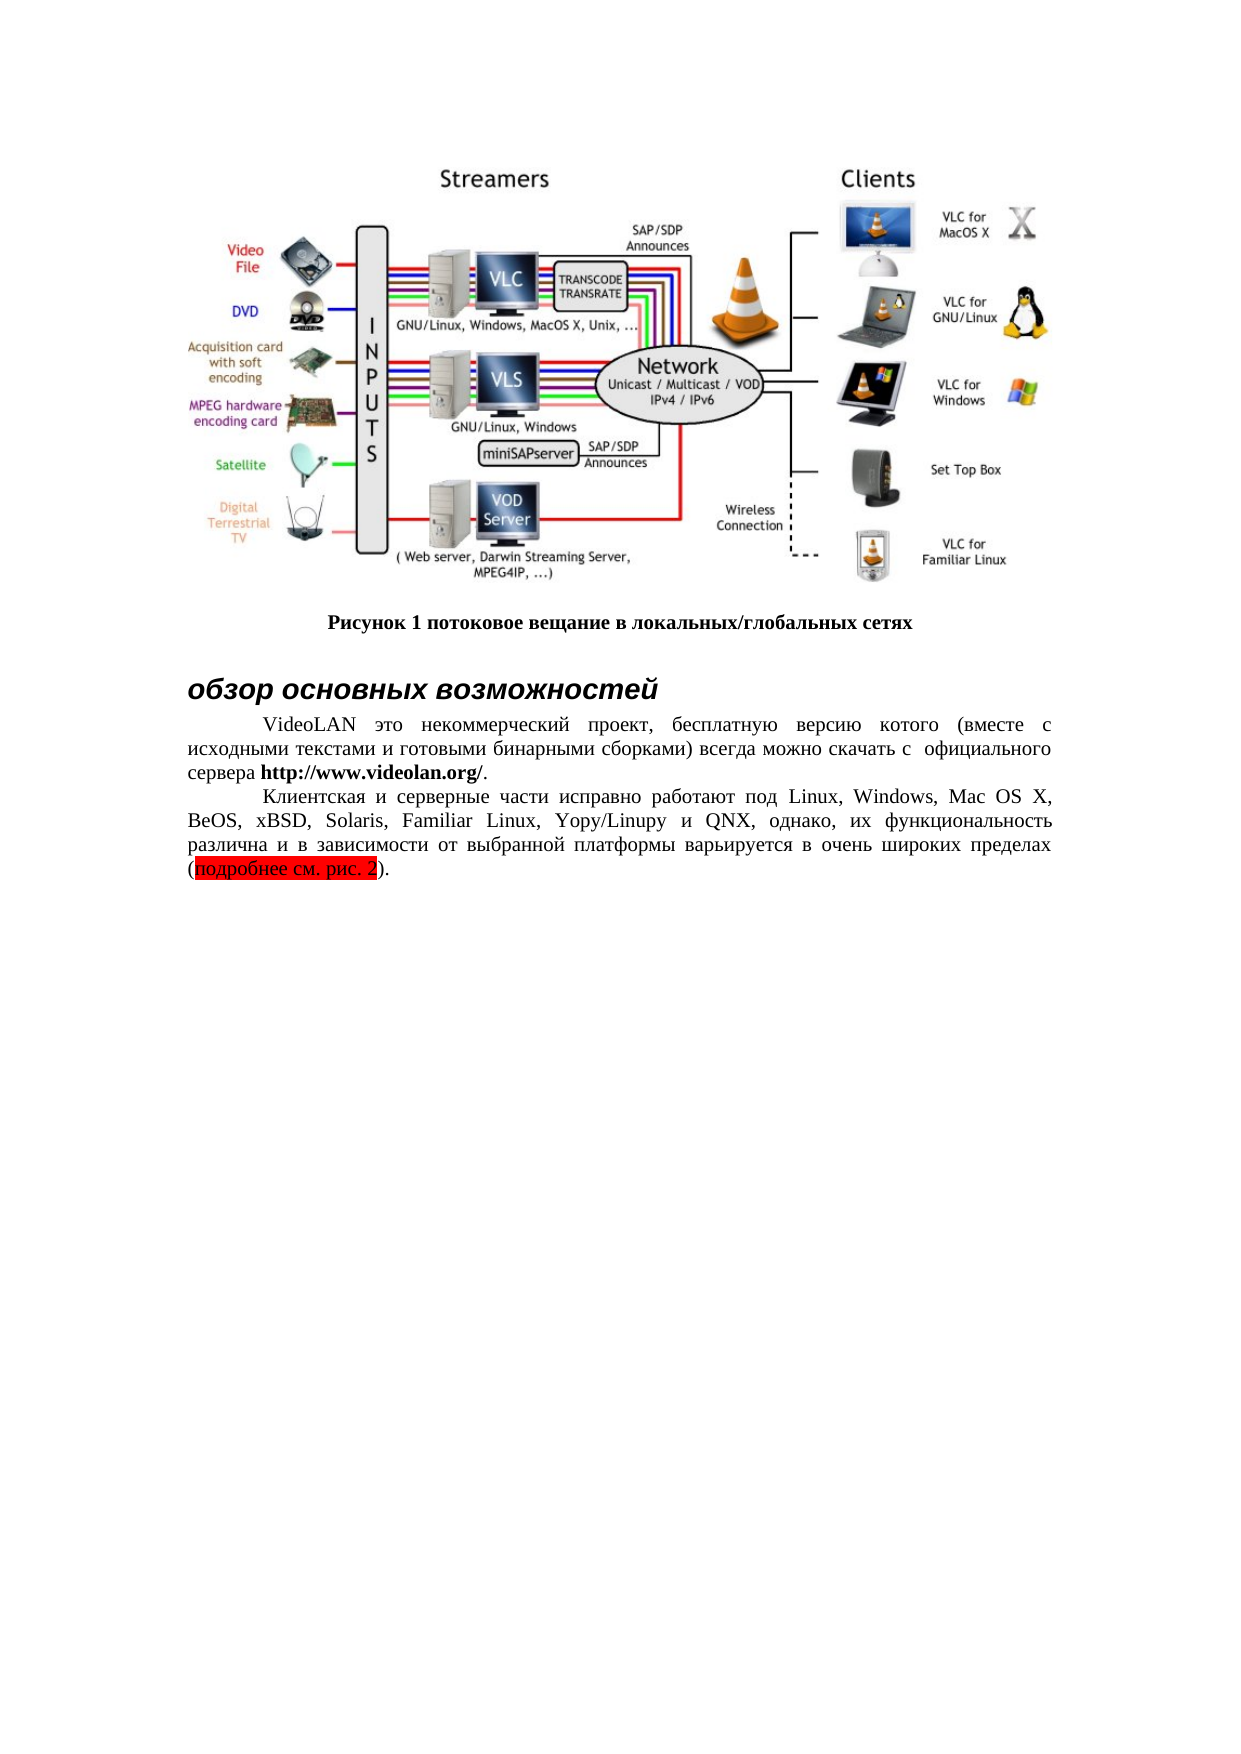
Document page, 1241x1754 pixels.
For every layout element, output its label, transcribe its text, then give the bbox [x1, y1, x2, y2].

picture [188, 150, 1053, 598]
subtitle обзор основных возможностей [187, 672, 1053, 705]
text Клиентская и серверные части исправно работают под Linux, Windows, Mac OS X, BeOS, xBSD, Solaris, Familiar Linux, Yopy/Linupy и QNX, однако, их функциональность различна и в зависимости от выбранной платформы варьируется в очень широких пределах (подробнее см. рис. 2). [187, 784, 1053, 880]
text Рисунок 1 потоковое вещание в локальных/глобальных сетях [187, 610, 1053, 634]
text VideoLAN это некоммерческий проект, бесплатную версию котого (вместе с исходными текстами и готовыми бинарными сборками) всегда можно скачать с официального сервера http://www.videolan.org/. [187, 712, 1053, 784]
